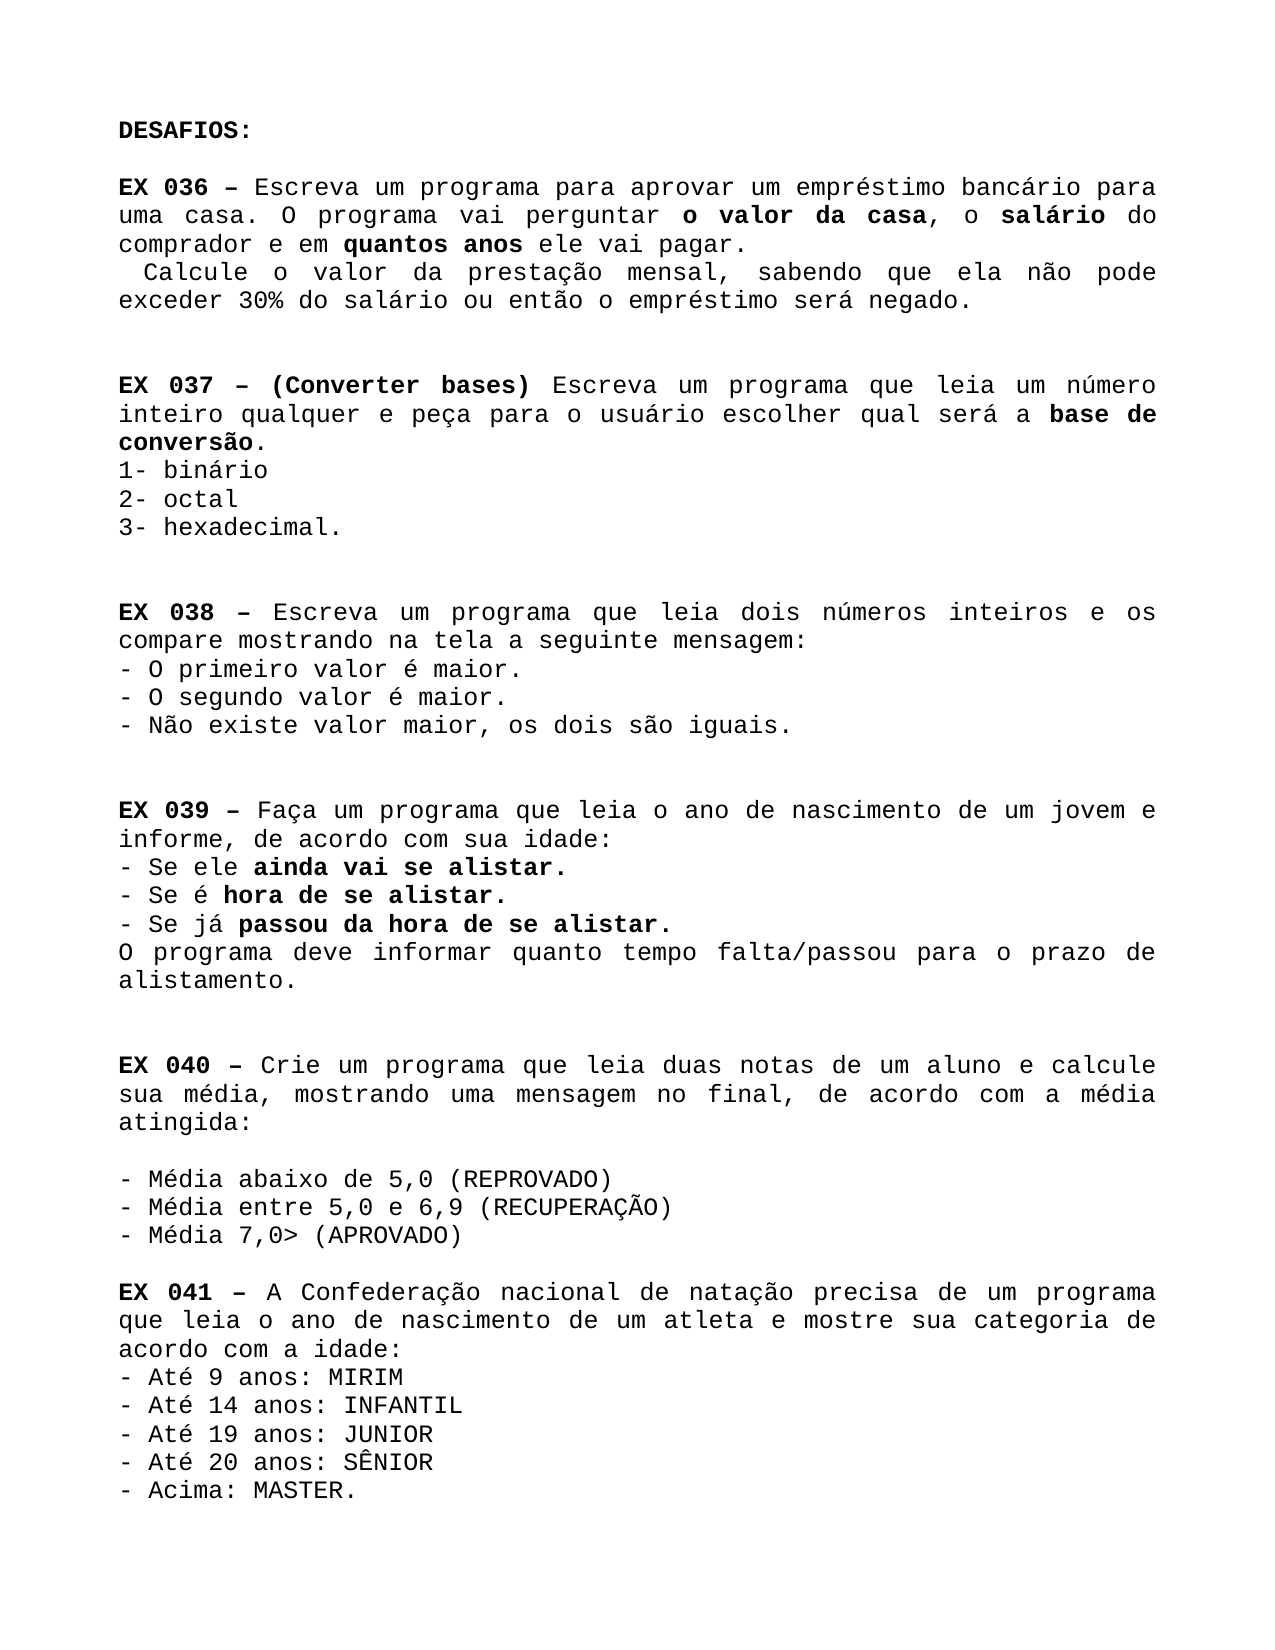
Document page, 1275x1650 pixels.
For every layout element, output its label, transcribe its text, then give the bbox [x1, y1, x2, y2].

text - Média 7,0> (APROVADO) [118, 1223, 1157, 1251]
text - Não existe valor maior, os dois são iguais. [118, 713, 1157, 741]
text Calcule o valor da prestação mensal, sabendo que ela não pode exceder 30% do salário ou então o empréstimo será negado. [118, 260, 1157, 316]
text 3- hexadecimal. [118, 515, 1157, 543]
text DESAFIOS: [118, 118, 1157, 146]
text - Se é hora de se alistar. [118, 883, 1157, 911]
text - Acima: MASTER. [118, 1478, 1157, 1506]
text EX 039 – Faça um programa que leia o ano de nascimento de um jovem e informe, de acordo com sua idade: [118, 798, 1157, 855]
text - Até 14 anos: INFANTIL [118, 1393, 1157, 1421]
text - Se já passou da hora de se alistar. [118, 911, 1157, 940]
text - Até 19 anos: JUNIOR [118, 1421, 1157, 1450]
text EX 037 – (Converter bases) Escreva um programa que leia um número inteiro qualquer e peça para o usuário escolher qual será a base de conversão. [118, 373, 1157, 458]
text EX 036 – Escreva um programa para aprovar um empréstimo bancário para uma casa. O programa vai perguntar o valor da casa, o salário do comprador e em quantos anos ele vai pagar. [118, 175, 1157, 260]
text - Se ele ainda vai se alistar. [118, 855, 1157, 883]
text - Média entre 5,0 e 6,9 (RECUPERAÇÃO) [118, 1195, 1157, 1223]
text - Até 20 anos: SÊNIOR [118, 1450, 1157, 1478]
text O programa deve informar quanto tempo falta/passou para o prazo de alistamento. [118, 940, 1157, 996]
text - O primeiro valor é maior. [118, 656, 1157, 685]
text 2- octal [118, 486, 1157, 515]
text 1- binário [118, 458, 1157, 486]
text EX 041 – A Confederação nacional de natação precisa de um programa que leia o ano de nascimento de um atleta e mostre sua categoria de acordo com a idade: [118, 1280, 1157, 1365]
text EX 038 – Escreva um programa que leia dois números inteiros e os compare mostrando na tela a seguinte mensagem: [118, 600, 1157, 656]
text - Média abaixo de 5,0 (REPROVADO) [118, 1166, 1157, 1195]
text - Até 9 anos: MIRIM [118, 1365, 1157, 1393]
text - O segundo valor é maior. [118, 685, 1157, 713]
text EX 040 – Crie um programa que leia duas notas de um aluno e calcule sua média, mostrando uma mensagem no final, de acordo com a média atingida: [118, 1053, 1157, 1138]
